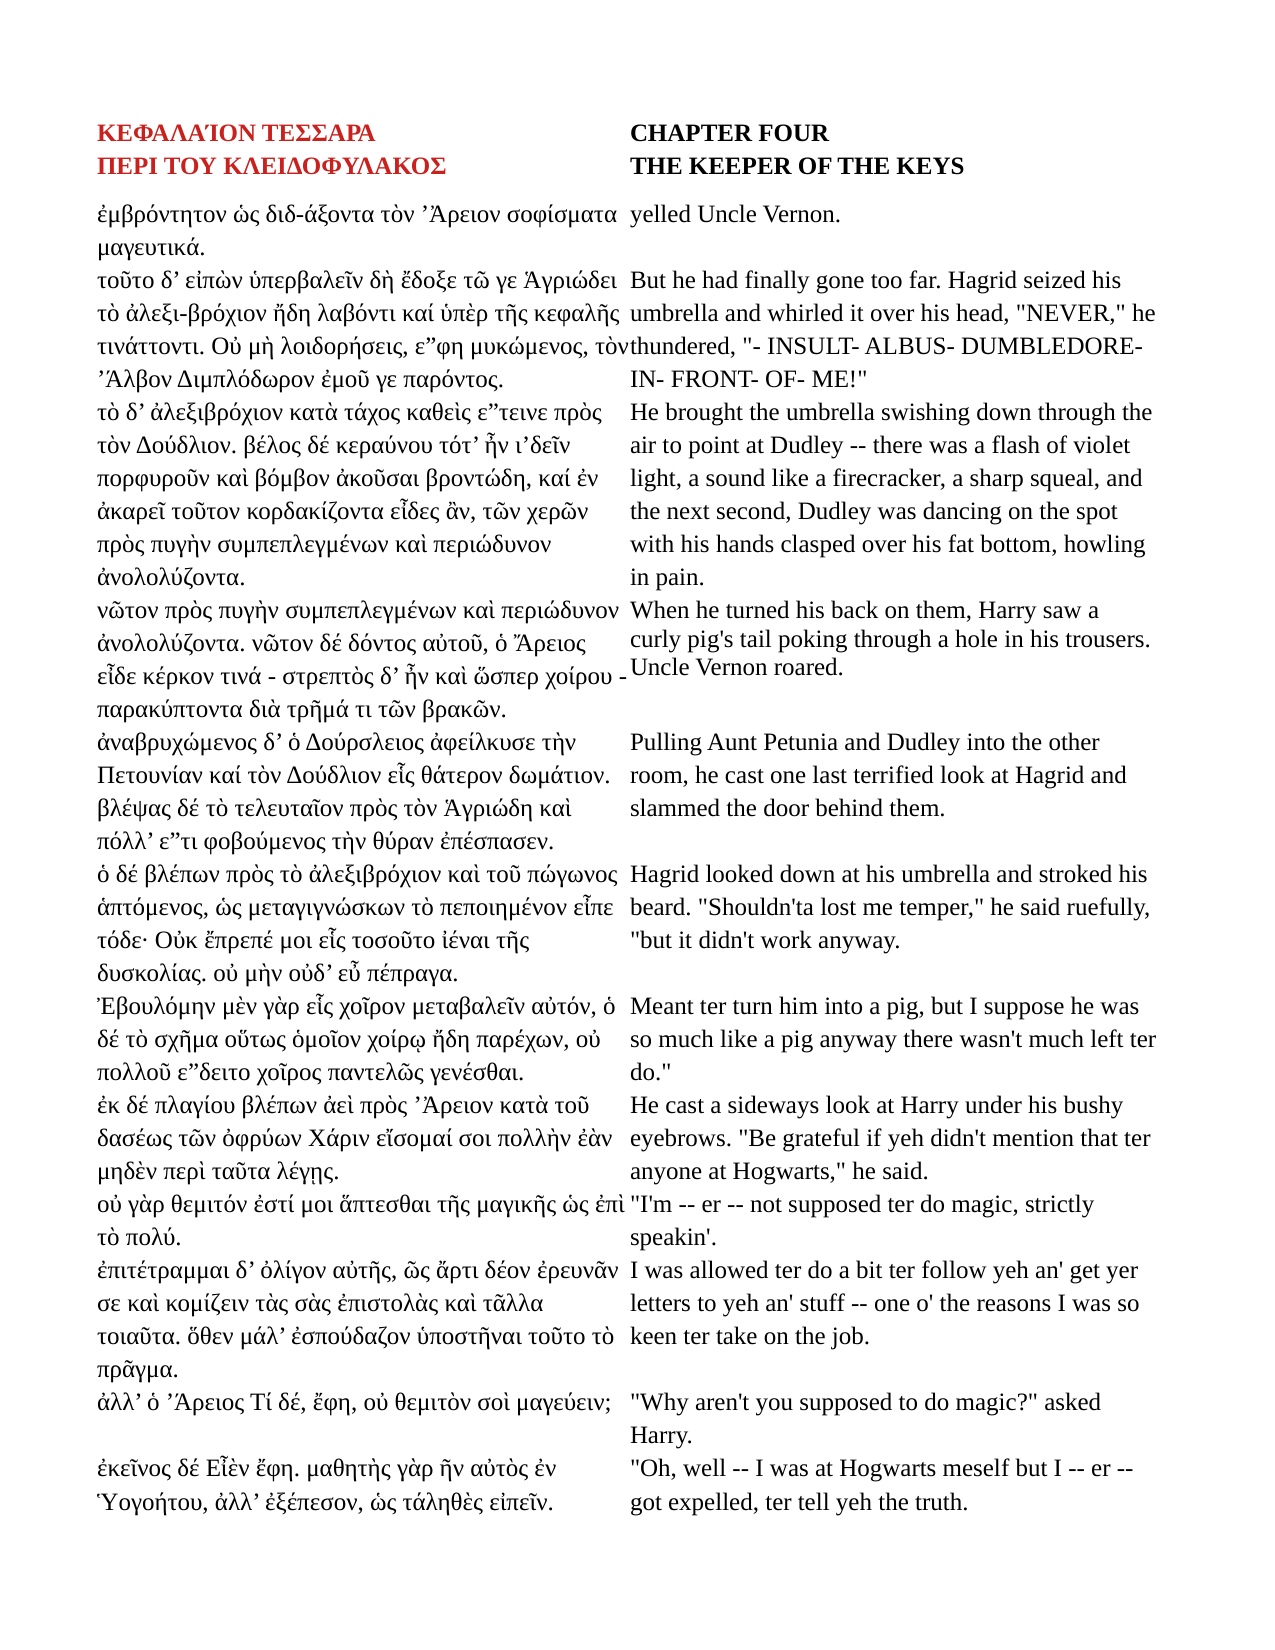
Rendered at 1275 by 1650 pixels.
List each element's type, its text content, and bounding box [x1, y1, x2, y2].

table_cell ἐμβρόντητον ὡς διδ-άξοντα τὸν ’Ἀρειον σοφίσματα μαγευτικά. [97, 199, 630, 265]
table_cell νῶτον πρὸς πυγὴν συμπεπλεγμένων καὶ περιώδυνον ἀνολολύζοντα. νῶτον δέ δόντος αὐτοῦ, ὁ Ἄρειος εἶδε κέρκον τινά - στρεπτὸς δ’ ἦν καὶ ὥσπερ χοίρου - παρακύπτοντα διὰ τρῆμά τι τῶν βρακῶν. [97, 595, 630, 727]
table_cell He cast a sideways look at Harry under his bushy eyebrows. "Be grateful if yeh didn't mention that ter anyone at Hogwarts," he said. [630, 1090, 1156, 1189]
table_header ΚΕΦΑΛΑΊΟΝ ΤΕΣΣΑΡΑ ΠΕΡΙ ΤΟΥ ΚΛΕΙΔΟΦΥΛΑΚΟΣ [97, 118, 630, 199]
table_cell "I'm -- er -- not supposed ter do magic, strictly speakin'. [630, 1189, 1156, 1255]
table_cell Pulling Aunt Petunia and Dudley into the other room, he cast one last terrified look at Hagrid and slammed the door behind them. [630, 727, 1156, 859]
table_cell ἀλλ’ ὁ ’Άρειος Τί δέ, ἔφη, οὐ θεμιτὸν σοὶ μαγεύειν; [97, 1388, 630, 1453]
table_cell τοῦτο δ’ εἰπὼν ὑπερβαλεῖν δὴ ἔδοξε τῶ γε Ἁγριώδει τὸ ἀλεξι-βρόχιον ἤδη λαβόντι καί ὑπὲρ τῆς κεφαλῆς τινάττοντι. Οὐ μὴ λοιδορήσεις, ε”φη μυκώμενος, τὸν ’Άλβον Διμπλόδωρον ἐμοῦ γε παρόντος. [97, 265, 630, 397]
table_header CHAPTER FOUR THE KEEPER OF THE KEYS [630, 118, 1156, 199]
table_cell I was allowed ter do a bit ter follow yeh an' get yer letters to yeh an' stuff -- one o' the reasons I was so keen ter take on the job. [630, 1255, 1156, 1387]
table_cell yelled Uncle Vernon. [630, 199, 1156, 265]
table_cell "Oh, well -- I was at Hogwarts meself but I -- er -- got expelled, ter tell yeh the truth. [630, 1454, 1156, 1519]
table_cell τὸ δ’ ἀλεξιβρόχιον κατὰ τάχος καθεὶς ε”τεινε πρὸς τὸν Δούδλιον. βέλος δέ κεραύνου τότ’ ἦν ι’δεῖν πορφυροῦν καὶ βόμβον ἀκοῦσαι βροντώδη, καί ἐν ἀκαρεῖ τοῦτον κορδακίζοντα εἶδες ἂν, τῶν χερῶν πρὸς πυγὴν συμπεπλεγμένων καὶ περιώδυνον ἀνολολύζοντα. [97, 397, 630, 595]
table_cell ἐκ δέ πλαγίου βλέπων ἀεὶ πρὸς ’Ἀρειον κατὰ τοῦ δασέως τῶν ὀφρύων Χάριν εἴσομαί σοι πολλὴν ἐὰν μηδὲν περὶ ταῦτα λέγῃς. [97, 1090, 630, 1189]
table_cell οὐ γὰρ θεμιτόν ἐστί μοι ἅπτεσθαι τῆς μαγικῆς ὡς ἐπὶ τὸ πολύ. [97, 1189, 630, 1255]
table_cell Hagrid looked down at his umbrella and stroked his beard. "Shouldn'ta lost me temper," he said ruefully, "but it didn't work anyway. [630, 859, 1156, 991]
table_cell ὁ δέ βλέπων πρὸς τὸ ἀλεξιβρόχιον καὶ τοῦ πώγωνος ἁπτόμενος, ὡς μεταγιγνώσκων τὸ πεποιημένον εἶπε τόδε· Οὐκ ἔπρεπέ μοι εἷς τοσοῦτο ἰέναι τῆς δυσκολίας. οὐ μὴν οὐδ’ εὖ πέπραγα. [97, 859, 630, 991]
table_cell Meant ter turn him into a pig, but I suppose he was so much like a pig anyway there wasn't much left ter do." [630, 991, 1156, 1090]
table_cell He brought the umbrella swishing down through the air to point at Dudley -- there was a flash of violet light, a sound like a firecracker, a sharp squeal, and the next second, Dudley was dancing on the spot with his hands clasped over his fat bottom, howling in pain. [630, 397, 1156, 595]
table_cell ἐπιτέτραμμαι δ’ ὀλίγον αὐτῆς, ῶς ἄρτι δέον ἐρευνᾶν σε καὶ κομίζειν τὰς σὰς ἐπιστολὰς καὶ τᾶλλα τοιαῦτα. ὅθεν μάλ’ ἐσπούδαζον ὑποστῆναι τοῦτο τὸ πρᾶγμα. [97, 1255, 630, 1387]
table_cell When he turned his back on them, Harry saw a curly pig's tail poking through a hole in his trousers. Uncle Vernon roared. [630, 595, 1156, 727]
table_cell Ἐβουλόμην μὲν γὰρ εἷς χοῖρον μεταβαλεῖν αὐτόν, ὁ δέ τὸ σχῆμα οὕτως ὁμοῖον χοίρῳ ἤδη παρέχων, οὐ πολλοῦ ε”δειτο χοῖρος παντελῶς γενέσθαι. [97, 991, 630, 1090]
table_cell "Why aren't you supposed to do magic?" asked Harry. [630, 1388, 1156, 1453]
table_cell ἀναβρυχώμενος δ’ ὁ Δούρσλειος ἀφείλκυσε τὴν Πετουνίαν καί τὸν Δούδλιον εἷς θάτερον δωμάτιον. βλέψας δέ τὸ τελευταῖον πρὸς τὸν Ἁγριώδη καὶ πόλλ’ ε”τι φοβούμενος τὴν θύραν ἐπέσπασεν. [97, 727, 630, 859]
table_cell But he had finally gone too far. Hagrid seized his umbrella and whirled it over his head, "NEVER," he thundered, "- INSULT- ALBUS- DUMBLEDORE-IN- FRONT- OF- ME!" [630, 265, 1156, 397]
table_cell ἐκεῖνος δέ Εἶὲν ἔφη. μαθητὴς γὰρ ῆν αὐτὸς ἐν Ὑογοήτου, ἀλλ’ ἐξέπεσον, ὡς τάληθὲς εἰπεῖν. [97, 1454, 630, 1519]
